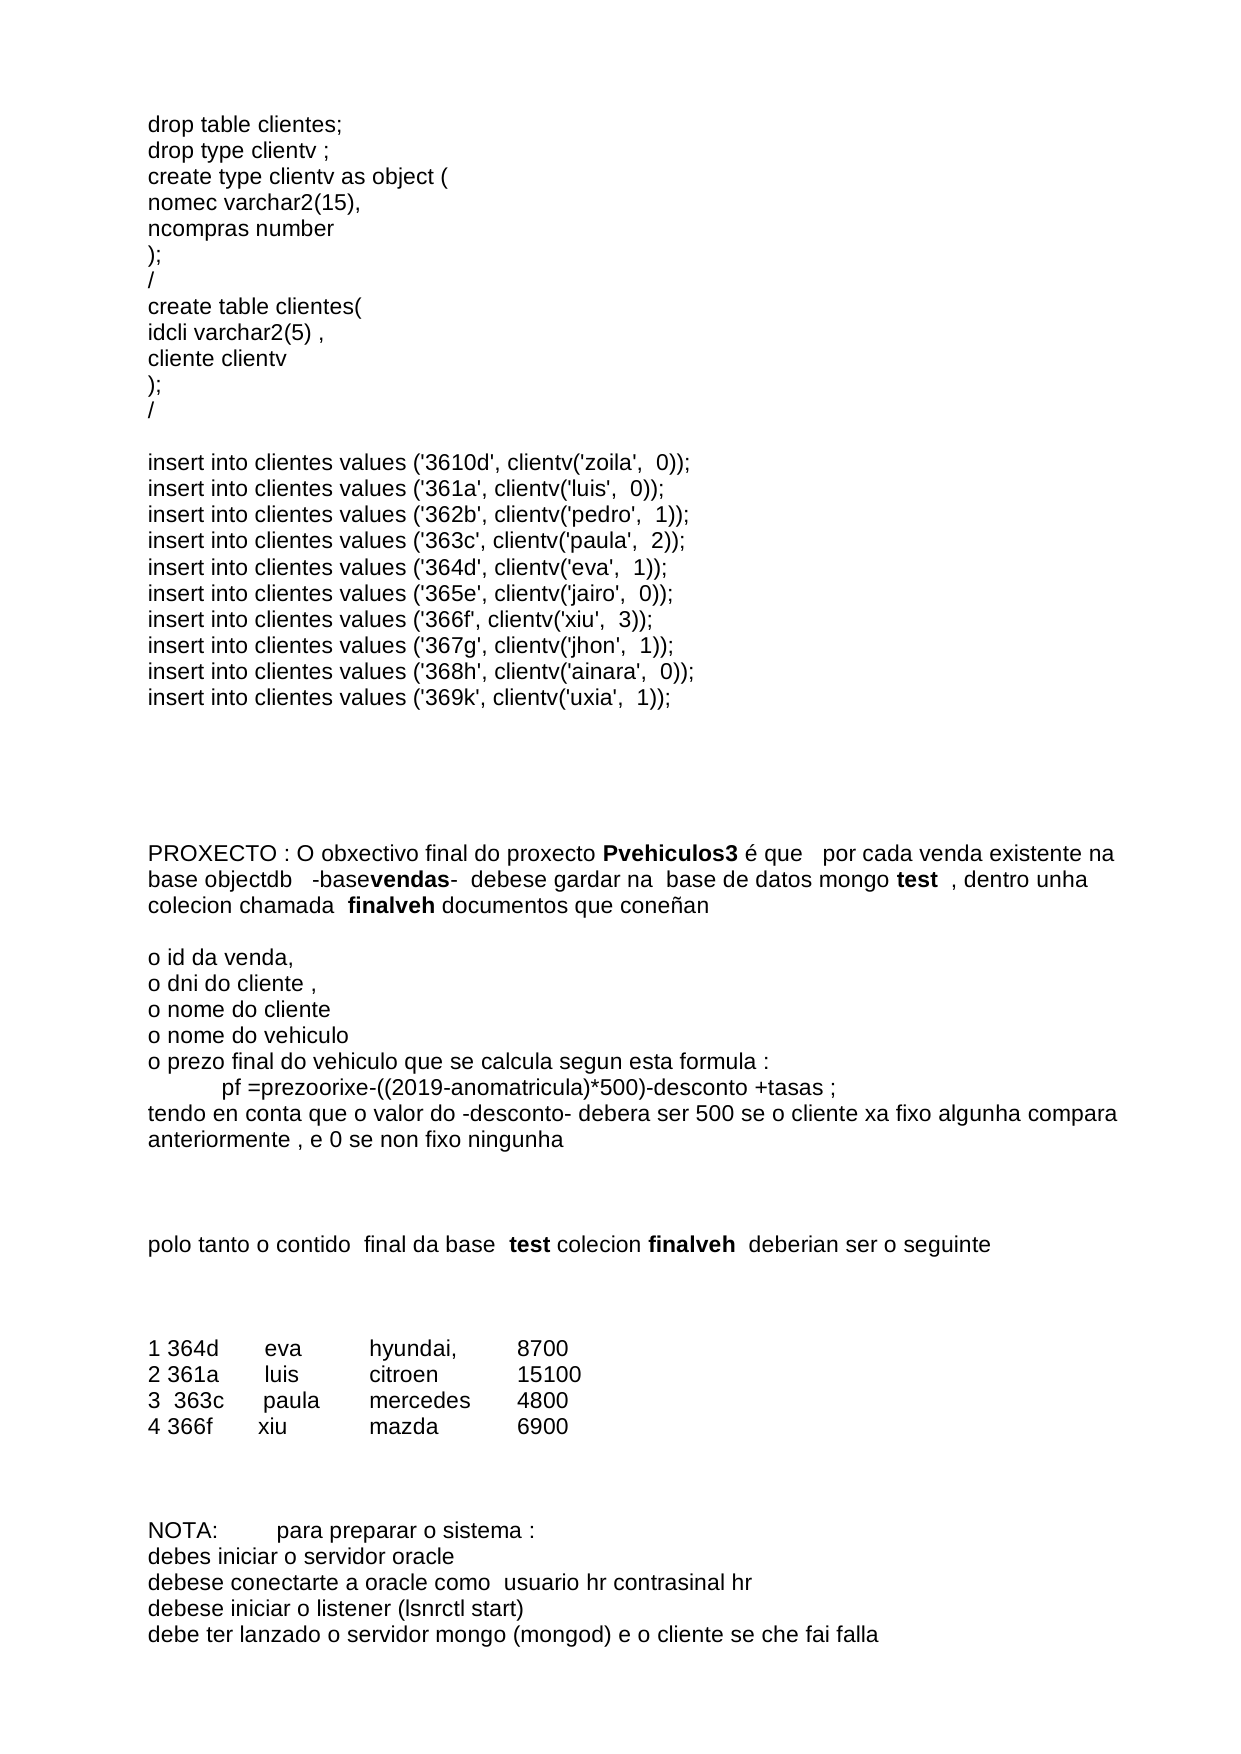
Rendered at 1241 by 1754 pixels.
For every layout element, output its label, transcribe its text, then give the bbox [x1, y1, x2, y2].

text 2 361a luis citroen 15100 [148, 1361, 1169, 1387]
text debese iniciar o listener (lsnrctl start) [148, 1596, 1169, 1622]
text insert into clientes values ('367g', clientv('jhon', 1)); [148, 632, 1169, 658]
text tendo en conta que o valor do -desconto- debera ser 500 se o cliente xa fixo algunha compara anteriormente , e 0 se non fixo ningunha [148, 1101, 1169, 1153]
text 4 366f xiu mazda 6900 [148, 1413, 1169, 1439]
text debe ter lanzado o servidor mongo (mongod) e o cliente se che fai falla [148, 1622, 1169, 1648]
text insert into clientes values ('361a', clientv('luis', 0)); [148, 476, 1169, 502]
text insert into clientes values ('3610d', clientv('zoila', 0)); [148, 450, 1169, 476]
text o prezo final do vehiculo que se calcula segun esta formula : [148, 1049, 1169, 1075]
text insert into clientes values ('368h', clientv('ainara', 0)); [148, 658, 1169, 684]
text insert into clientes values ('364d', clientv('eva', 1)); [148, 554, 1169, 580]
text / [148, 398, 1169, 424]
text polo tanto o contido final da base test colecion finalveh deberian ser o seguinte [148, 1231, 1169, 1257]
text 1 364d eva hyundai, 8700 [148, 1335, 1169, 1361]
text create type clientv as object ( [148, 163, 1169, 189]
text insert into clientes values ('365e', clientv('jairo', 0)); [148, 580, 1169, 606]
text insert into clientes values ('369k', clientv('uxia', 1)); [148, 684, 1169, 710]
text idcli varchar2(5) , [148, 319, 1169, 346]
text ncompras number [148, 215, 1169, 241]
text create table clientes( [148, 293, 1169, 319]
text pf =prezoorixe-((2019-anomatricula)*500)-desconto +tasas ; [148, 1075, 1169, 1101]
text insert into clientes values ('366f', clientv('xiu', 3)); [148, 606, 1169, 632]
text / [148, 267, 1169, 293]
text ); [148, 372, 1169, 398]
text debese conectarte a oracle como usuario hr contrasinal hr [148, 1569, 1169, 1596]
text debes iniciar o servidor oracle [148, 1543, 1169, 1569]
text NOTA: para preparar o sistema : [148, 1517, 1169, 1543]
text o nome do cliente [148, 997, 1169, 1023]
text o id da venda, [148, 944, 1169, 971]
text o nome do vehiculo [148, 1023, 1169, 1049]
text cliente clientv [148, 346, 1169, 372]
text 3 363c paula mercedes 4800 [148, 1387, 1169, 1413]
text PROXECTO : O obxectivo final do proxecto Pvehiculos3 é que por cada venda existente na base objectdb -basevendas- debese gardar na base de datos mongo test , dentro unha colecion chamada finalveh documentos que coneñan [148, 840, 1169, 918]
text o dni do cliente , [148, 971, 1169, 997]
text ); [148, 241, 1169, 267]
text nomec varchar2(15), [148, 189, 1169, 215]
text insert into clientes values ('362b', clientv('pedro', 1)); [148, 502, 1169, 528]
text insert into clientes values ('363c', clientv('paula', 2)); [148, 528, 1169, 554]
text drop table clientes; [148, 111, 1169, 137]
text drop type clientv ; [148, 137, 1169, 163]
